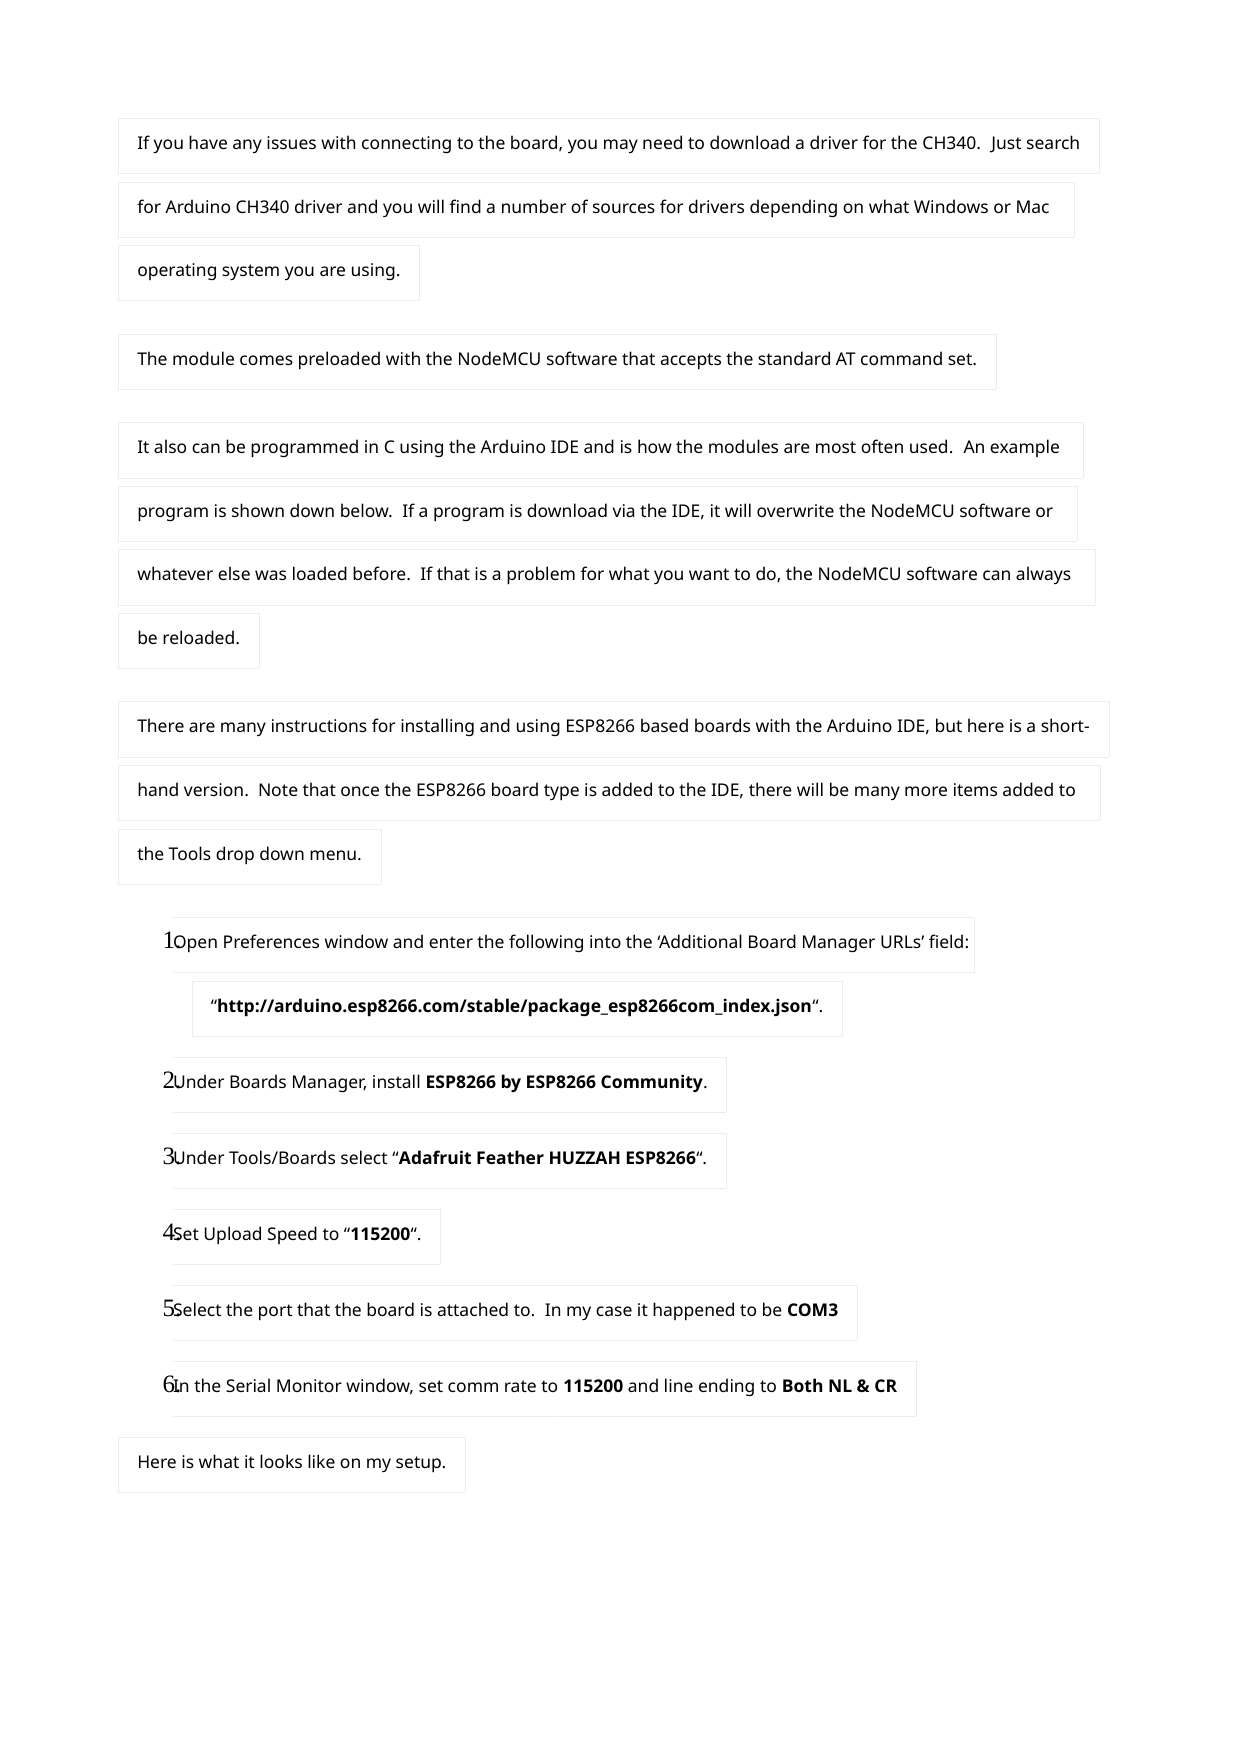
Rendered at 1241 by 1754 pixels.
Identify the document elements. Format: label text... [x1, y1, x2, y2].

list [858, 1285, 1122, 1340]
text Here is what it looks like on my setup. [119, 1438, 465, 1492]
list [727, 1133, 1122, 1188]
text The module comes preloaded with the NodeMCU software that accepts the standard AT command set. [119, 335, 996, 389]
list [727, 1057, 1122, 1112]
list [917, 1361, 1122, 1416]
text There are many instructions for installing and using ESP8266 based boards with the Arduino IDE, but here is a short-hand version. Note that once the ESP8266 board type is added to the IDE, there will be many more items added to the Tools drop down menu. [118, 701, 1122, 884]
text [997, 334, 1122, 389]
text It also can be programmed in C using the Arduino IDE and is how the modules are most often used. An example program is shown down below. If a program is download via the IDE, it will overwrite the NodeMCU software or whatever else was loaded before. If that is a problem for what you want to do, the NodeMCU software can always be reloaded. [118, 422, 1122, 668]
text If you have any issues with connecting to the board, you may need to download a driver for the CH340. Just search for Arduino CH340 driver and you will find a number of sources for drivers depending on what Windows or Mac operating system you are using. [118, 118, 1122, 301]
text [466, 1437, 1122, 1492]
list Under Boards Manager, install ESP8266 by ESP8266 Community. [162, 1057, 726, 1112]
list Select the port that the board is attached to. In my case it happened to be COM3 [162, 1285, 857, 1340]
list Open Preferences window and enter the following into the ‘Additional Board Manager URLs’ field: “http://arduino.esp8266.com/stable/package_esp8266com_index.json“. [162, 917, 1122, 1036]
list [441, 1209, 1122, 1264]
list Set Upload Speed to “115200“. [162, 1209, 440, 1264]
list In the Serial Monitor window, set comm rate to 115200 and line ending to Both NL & CR [162, 1361, 916, 1416]
list Under Tools/Boards select “Adafruit Feather HUZZAH ESP8266“. [162, 1133, 726, 1188]
